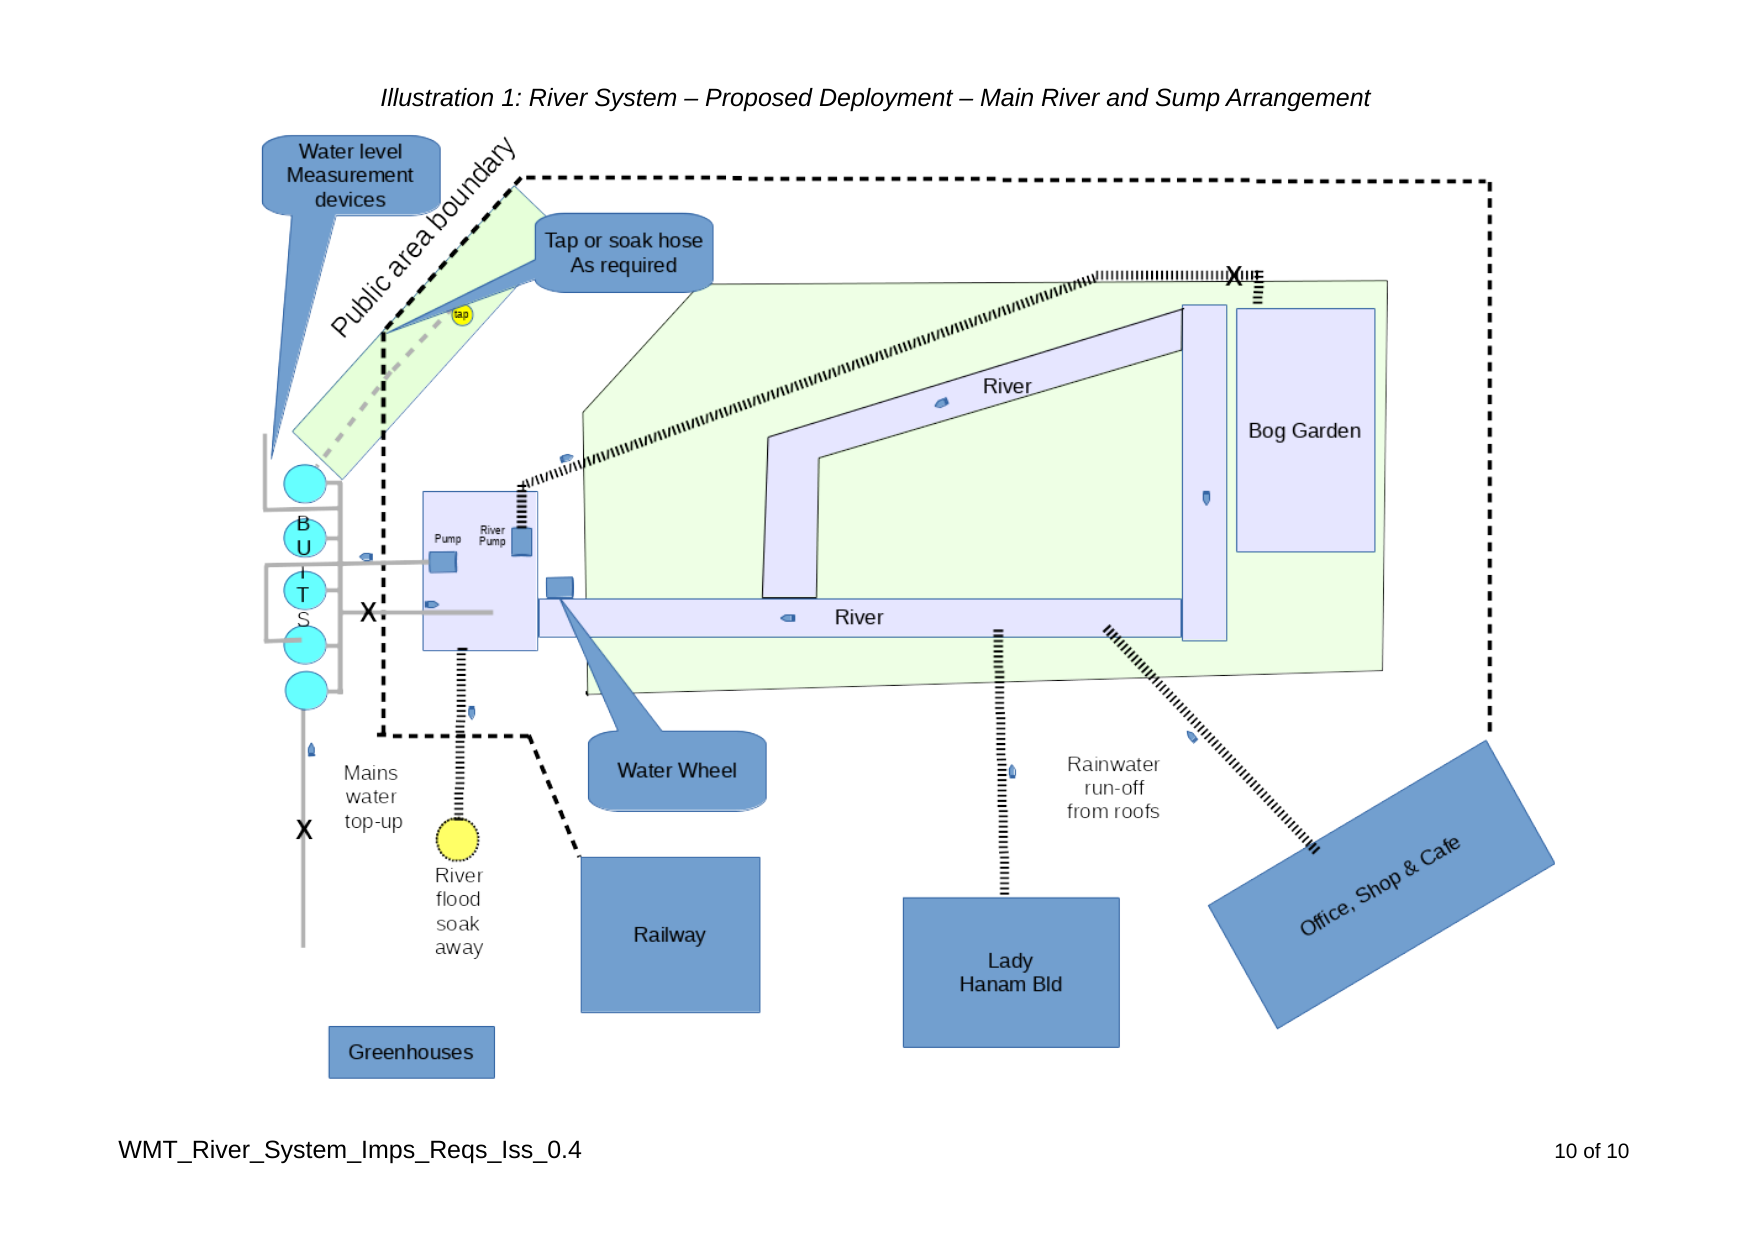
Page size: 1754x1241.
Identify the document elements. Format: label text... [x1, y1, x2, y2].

picture [199, 124, 1555, 1084]
text Illustration 1: River System – Proposed Deployment – Main River and Sump Arrangement [118, 83, 1636, 112]
